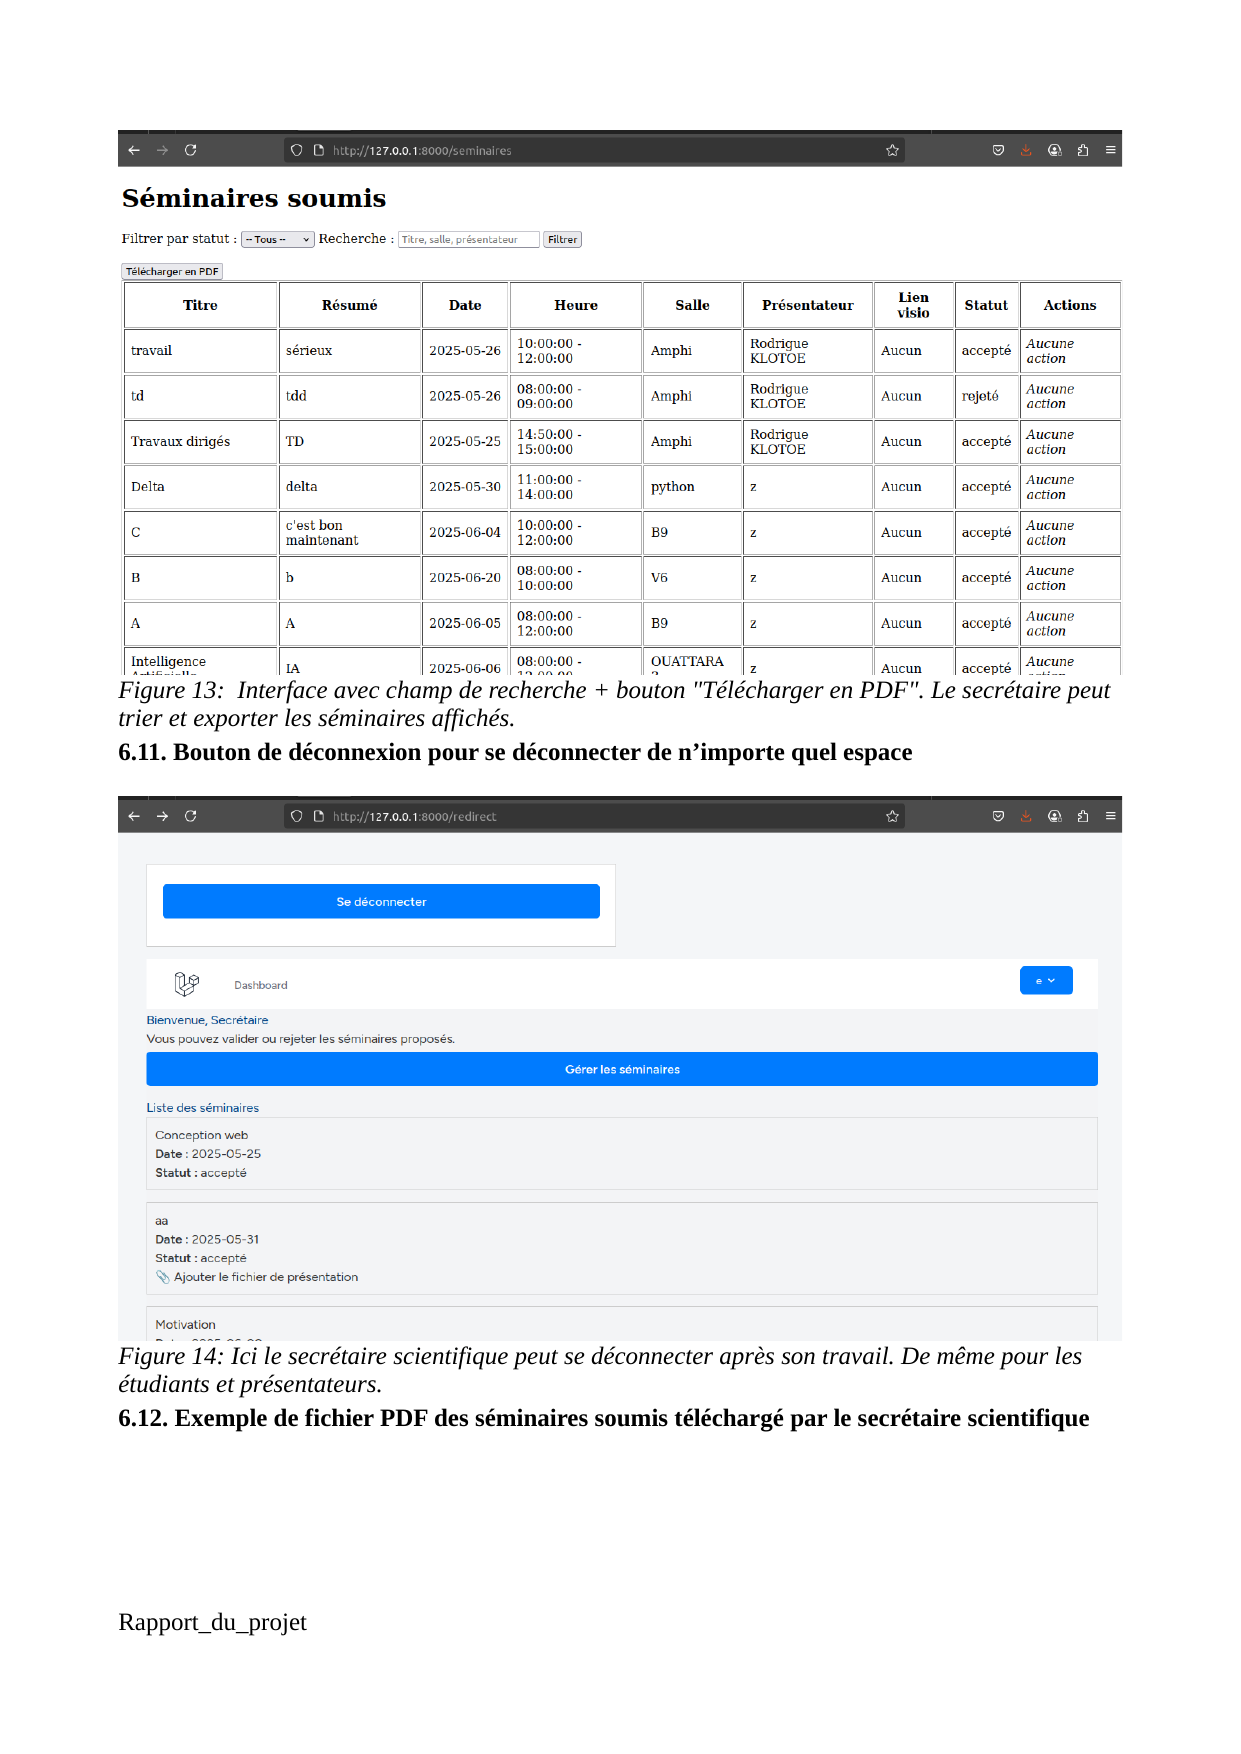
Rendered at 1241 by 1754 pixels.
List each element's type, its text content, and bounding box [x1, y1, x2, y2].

text [118, 784, 1122, 796]
text 6.11. Bouton de déconnexion pour se déconnecter de n’importe quel espace [118, 732, 1122, 765]
text 6.12. Exemple de fichier PDF des séminaires soumis téléchargé par le secrétaire scientifique [118, 1398, 1122, 1431]
picture [118, 130, 1123, 675]
picture [118, 796, 1123, 1341]
text [118, 118, 1122, 130]
text Figure 14: Ici le secrétaire scientifique peut se déconnecter après son travail. De même pour les étudiants et présentateurs. [118, 1341, 1122, 1398]
text Figure 13: Interface avec champ de recherche + bouton "Télécharger en PDF". Le secrétaire peut trier et exporter les séminaires affichés. [118, 675, 1122, 732]
